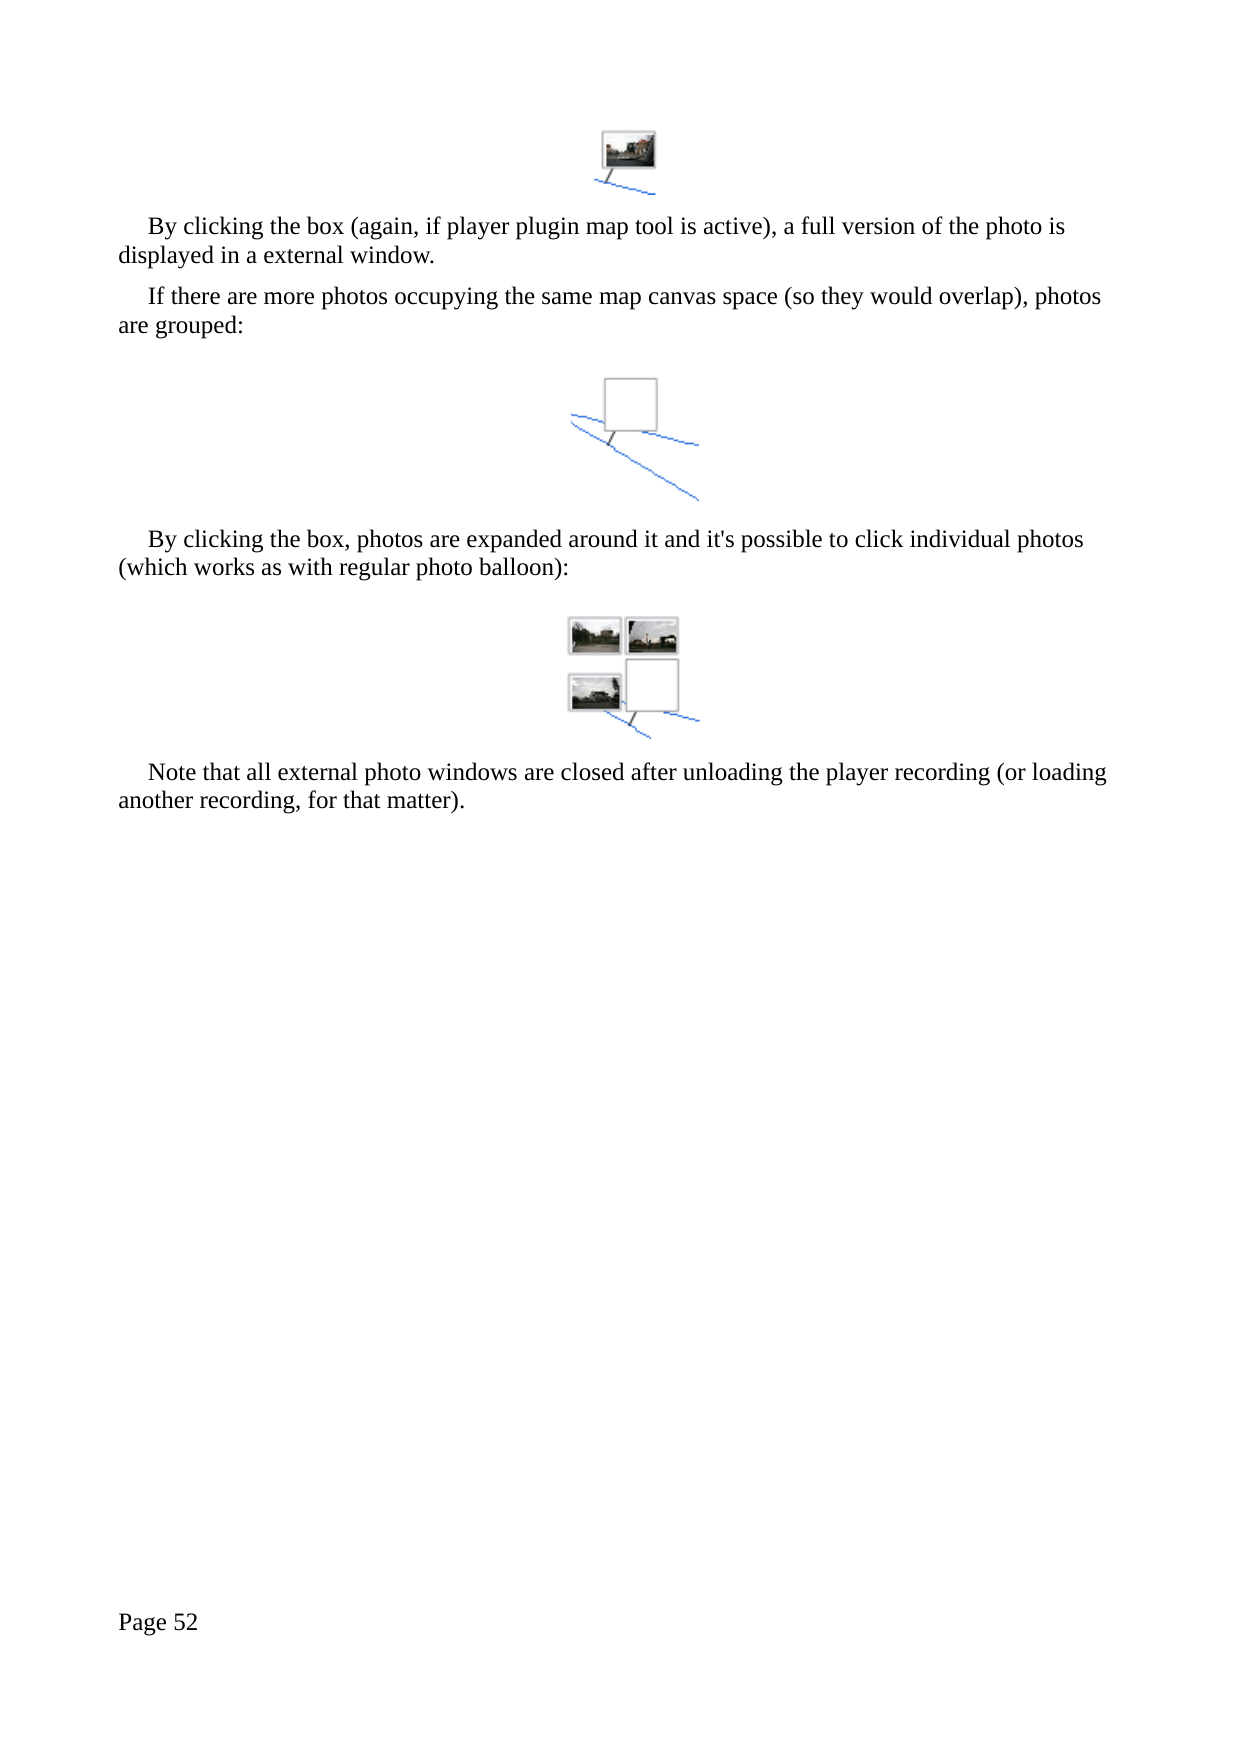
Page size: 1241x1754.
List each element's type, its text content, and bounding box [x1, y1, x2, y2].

picture [563, 593, 700, 739]
picture [594, 118, 670, 195]
picture [570, 351, 699, 506]
text Note that all external photo windows are closed after unloading the player recording (or loading another recording, for that matter). [118, 757, 1122, 814]
text By clicking the box (again, if player plugin map tool is active), a full version of the photo is displayed in a external window. [118, 211, 1122, 268]
text By clicking the box, photos are expanded around it and it's possible to click individual photos (which works as with regular photo balloon): [118, 524, 1122, 581]
text If there are more photos occupying the same map canvas space (so they would overlap), photos are grouped: [118, 281, 1122, 338]
